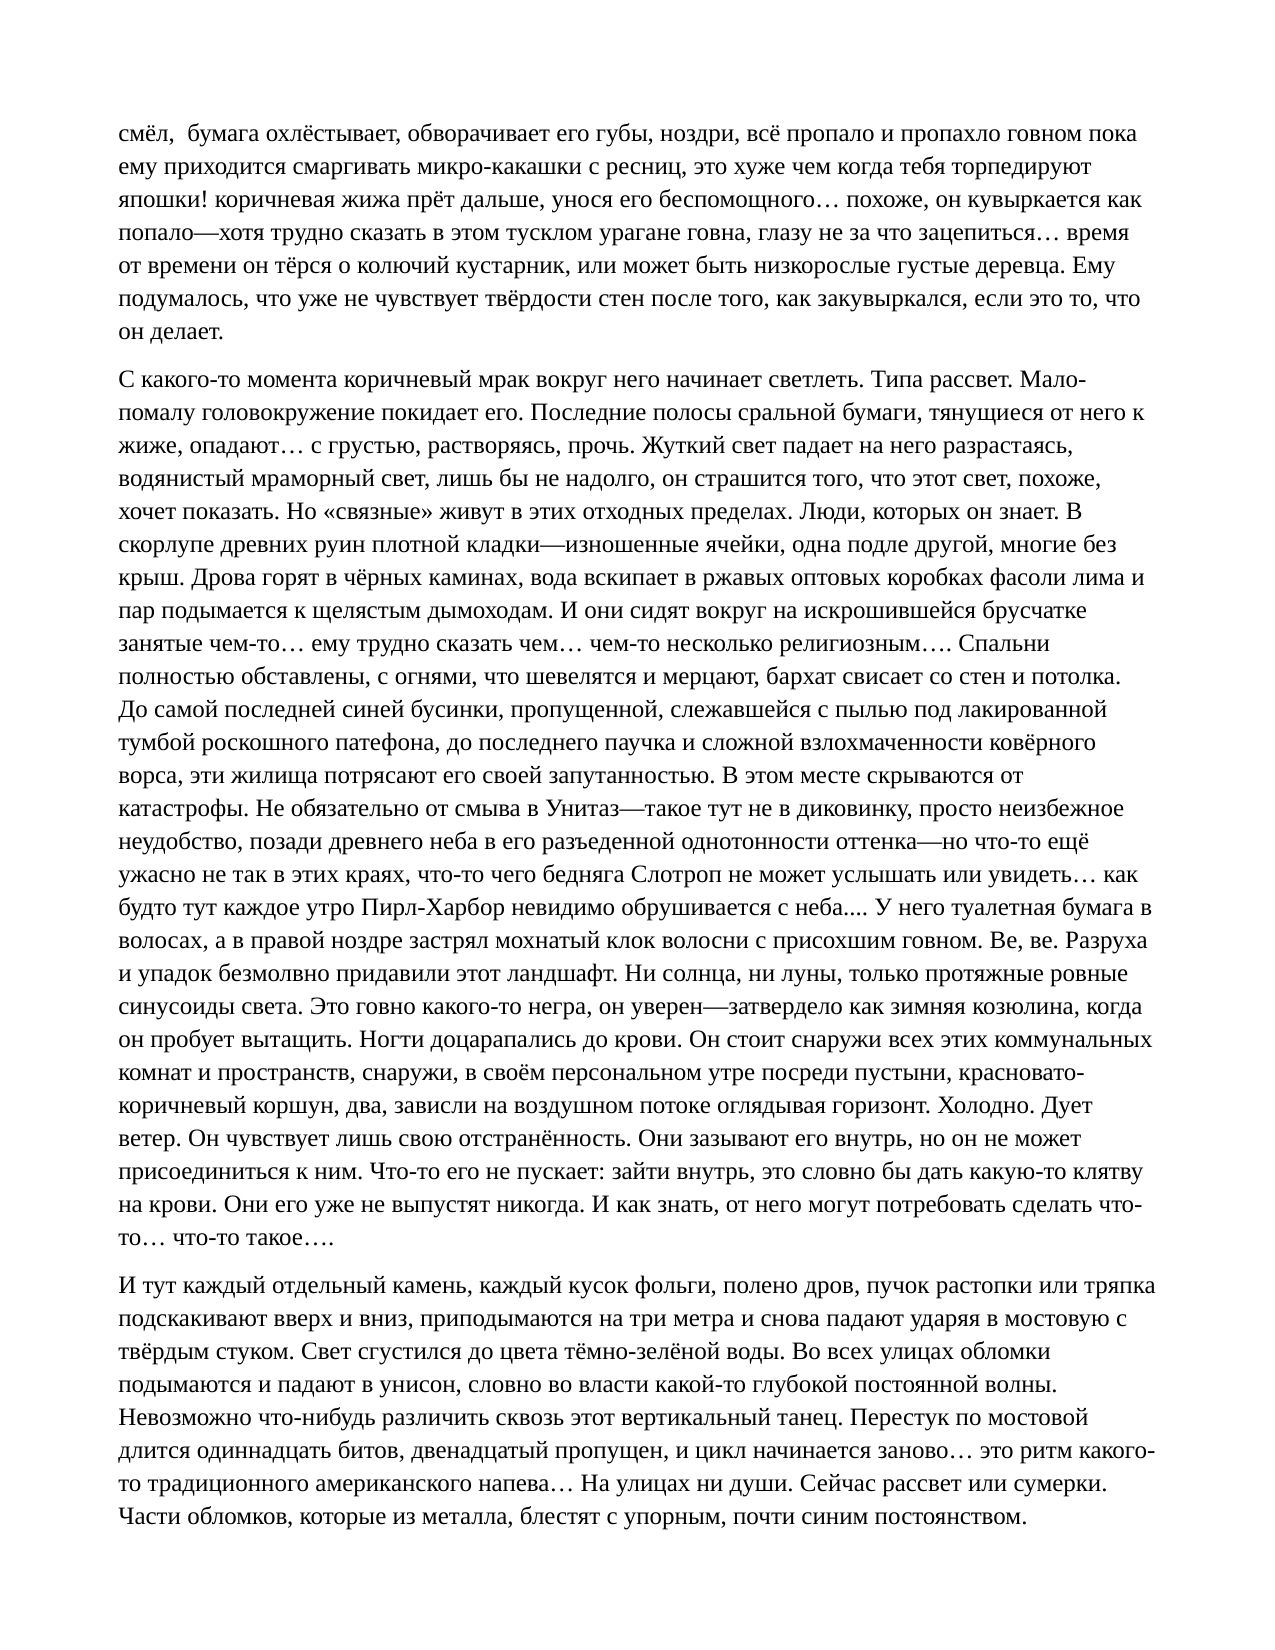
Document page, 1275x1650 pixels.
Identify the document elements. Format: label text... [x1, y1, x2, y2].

text смёл, бумага охлёстывает, обворачивает его губы, ноздри, всё пропало и пропахло говном пока ему приходится смаргивать микро-какашки с ресниц, это хуже чем когда тебя торпедируют япошки! коричневая жижа прёт дальше, унося его беспомощного… похоже, он кувыркается как попало—хотя трудно сказать в этом тусклом урагане говна, глазу не за что зацепиться… время от времени он тёрся о колючий кустарник, или может быть низкорослые густые деревца. Ему подумалось, что уже не чувствует твёрдости стен после того, как закувыркался, если это то, что он делает. [118, 118, 1157, 345]
text С какого-то момента коричневый мрак вокруг него начинает светлеть. Типа рассвет. Мало-помалу головокружение покидает его. Последние полосы сральной бумаги, тянущиеся от него к жиже, опадают… с грустью, растворяясь, прочь. Жуткий свет падает на него разрастаясь, водянистый мраморный свет, лишь бы не надолго, он страшится того, что этот свет, похоже, хочет показать. Но «связные» живут в этих отходных пределах. Люди, которых он знает. В скорлупе древних руин плотной кладки—изношенные ячейки, одна подле другой, многие без крыш. Дрова горят в чёрных каминах, вода вскипает в ржавых оптовых коробках фасоли лима и пар подымается к щелястым дымоходам. И они сидят вокруг на искрошившейся брусчатке занятые чем-то… ему трудно сказать чем… чем-то несколько религиозным…. Спальни полностью обставлены, с огнями, что шевелятся и мерцают, бархат свисает со стен и потолка. До самой последней синей бусинки, пропущенной, слежавшейся с пылью под лакированной тумбой роскошного патефона, до последнего паучка и сложной взлохмаченности ковёрного ворса, эти жилища потрясают его своей запутанностью. В этом месте скрываются от катастрофы. Не обязательно от смыва в Унитаз—такое тут не в диковинку, просто неизбежное неудобство, позади древнего неба в его разъеденной однотонности оттенка—но что-то ещё ужасно не так в этих краях, что-то чего бедняга Слотроп не может услышать или увидеть… как будто тут каждое утро Пирл-Харбор невидимо обрушивается с неба.... У него туалетная бумага в волосах, а в правой ноздре застрял мохнатый клок волосни с присохшим говном. Ве, ве. Разруха и упадок безмолвно придавили этот ландшафт. Ни солнца, ни луны, только протяжные ровные синусоиды света. Это говно какого-то негра, он уверен—затвердело как зимняя козюлина, когда он пробует вытащить. Ногти доцарапались до крови. Он стоит снаружи всех этих коммунальных комнат и пространств, снаружи, в своём персональном утре посреди пустыни, красновато-коричневый коршун, два, зависли на воздушном потоке оглядывая горизонт. Холодно. Дует ветер. Он чувствует лишь свою отстранённость. Они зазывают его внутрь, но он не может присоединиться к ним. Что-то его не пускает: зайти внутрь, это словно бы дать какую-то клятву на крови. Они его уже не выпустят никогда. И как знать, от него могут потребовать сделать что-то… что-то такое…. [118, 364, 1157, 1251]
text И тут каждый отдельный камень, каждый кусок фольги, полено дров, пучок растопки или тряпка подскакивают вверх и вниз, приподымаются на три метра и снова падают ударяя в мостовую с твёрдым стуком. Свет сгустился до цвета тёмно-зелёной воды. Во всех улицах обломки подымаются и падают в унисон, словно во власти какой-то глубокой постоянной волны. Невозможно что-нибудь различить сквозь этот вертикальный танец. Перестук по мостовой длится одиннадцать битов, двенадцатый пропущен, и цикл начинается заново… это ритм какого-то традиционного американского напева… На улицах ни души. Сейчас рассвет или сумерки. Части обломков, которые из металла, блестят с упорным, почти синим постоянством. [118, 1270, 1157, 1530]
